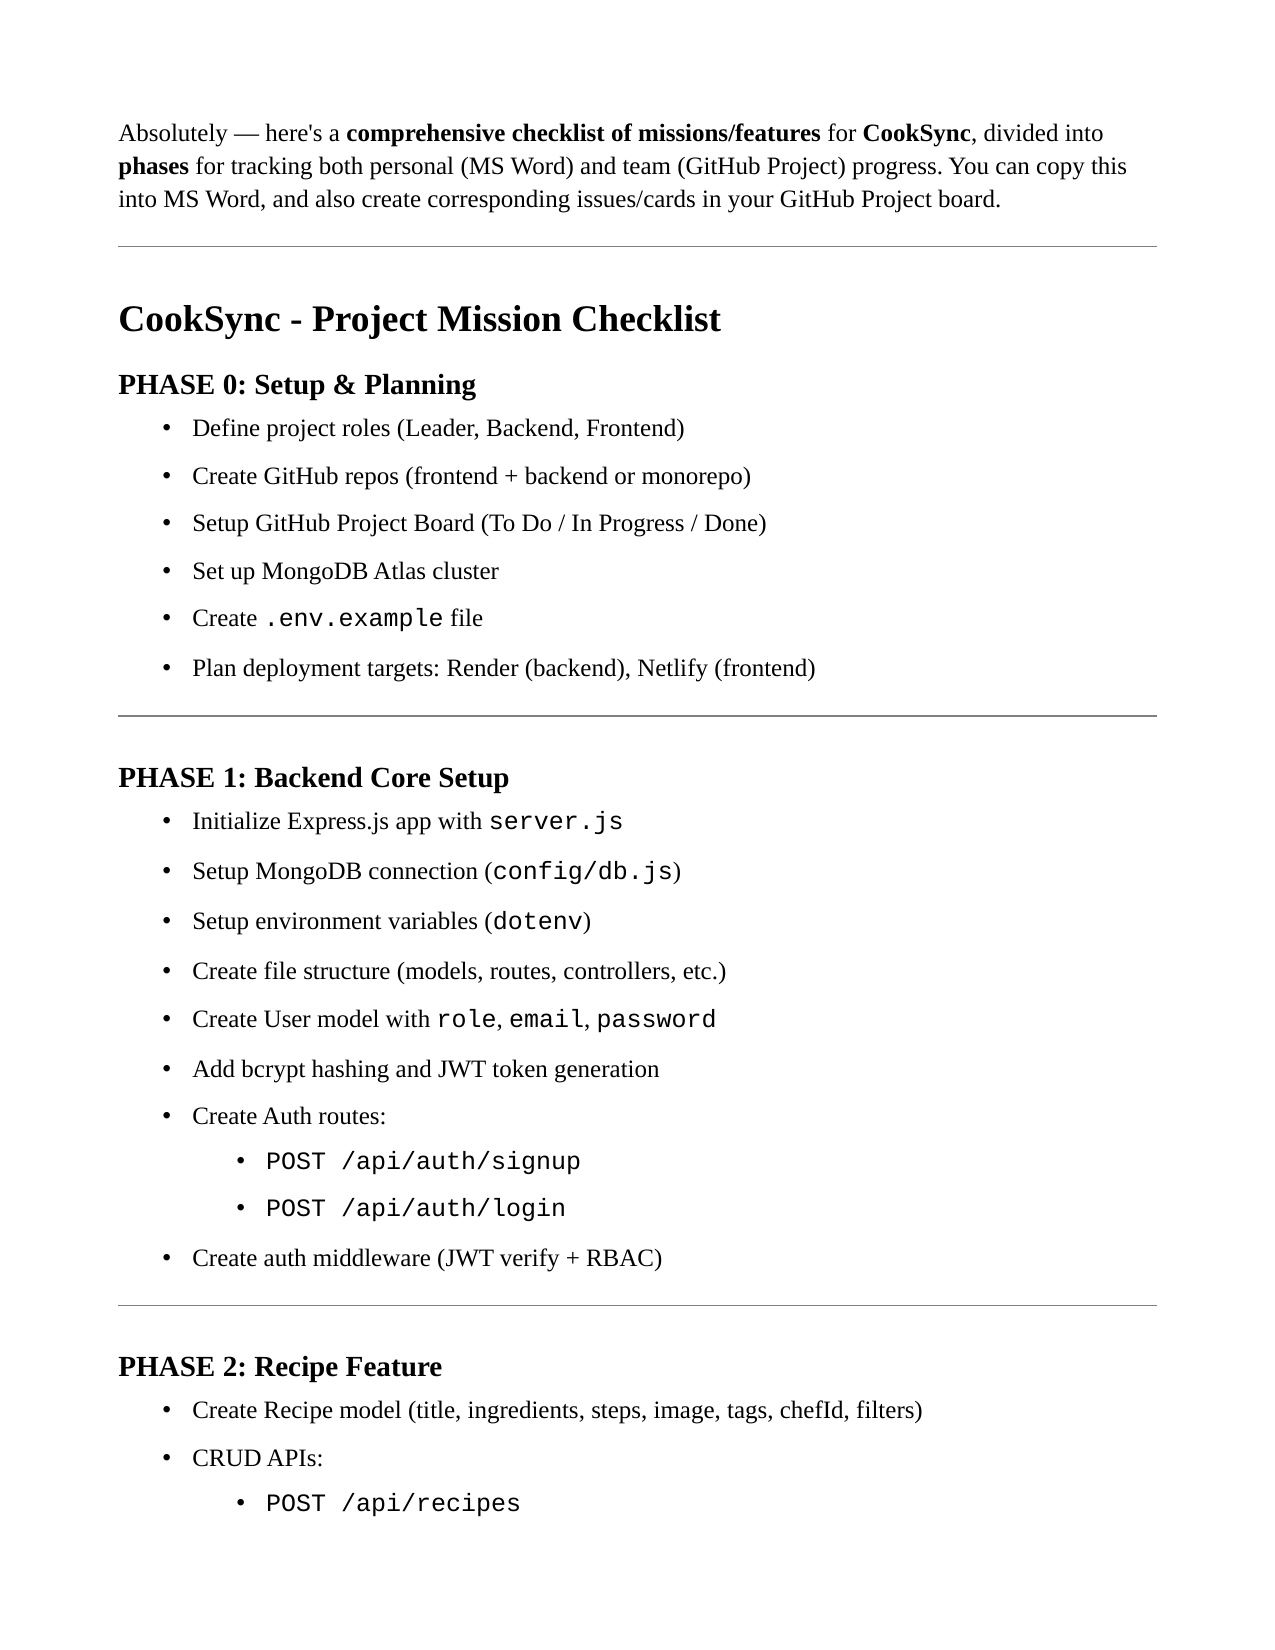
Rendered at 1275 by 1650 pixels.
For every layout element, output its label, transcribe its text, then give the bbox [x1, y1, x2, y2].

list POST /api/recipes [236, 1491, 1157, 1519]
list Setup GitHub Project Board (To Do / In Progress / Done) [162, 508, 1157, 537]
list Create User model with role, email, password [162, 1004, 1157, 1034]
list CRUD APIs: [162, 1443, 1157, 1472]
subtitle CookSync - Project Mission Checklist [118, 297, 1157, 340]
list POST /api/auth/signup [236, 1149, 1157, 1177]
list Define project roles (Leader, Backend, Frontend) [162, 413, 1157, 442]
list Setup environment variables (dotenv) [162, 906, 1157, 937]
list Plan deployment targets: Render (backend), Netlify (frontend) [162, 653, 1157, 682]
subtitle PHASE 2: Recipe Feature [118, 1349, 1157, 1383]
list Create auth middleware (JWT verify + RBAC) [162, 1243, 1157, 1272]
list Initialize Express.js app with server.js [162, 806, 1157, 837]
list Set up MongoDB Atlas cluster [162, 556, 1157, 585]
list POST /api/auth/login [236, 1196, 1157, 1224]
text Absolutely — here's a comprehensive checklist of missions/features for CookSync, divided into phases for tracking both personal (MS Word) and team (GitHub Project) progress. You can copy this into MS Word, and also create corresponding issues/cards in your GitHub Project board. [118, 118, 1157, 213]
list Create file structure (models, routes, controllers, etc.) [162, 956, 1157, 985]
list Create .env.example file [162, 603, 1157, 634]
list Add bcrypt hashing and JWT token generation [162, 1054, 1157, 1082]
list Create GitHub repos (frontend + backend or monorepo) [162, 461, 1157, 489]
list Setup MongoDB connection (config/db.js) [162, 856, 1157, 887]
subtitle PHASE 0: Setup & Planning [118, 367, 1157, 401]
subtitle PHASE 1: Backend Core Setup [118, 760, 1157, 793]
list Create Auth routes: [162, 1101, 1157, 1130]
list Create Recipe model (title, ingredients, steps, image, tags, chefId, filters) [162, 1396, 1157, 1424]
